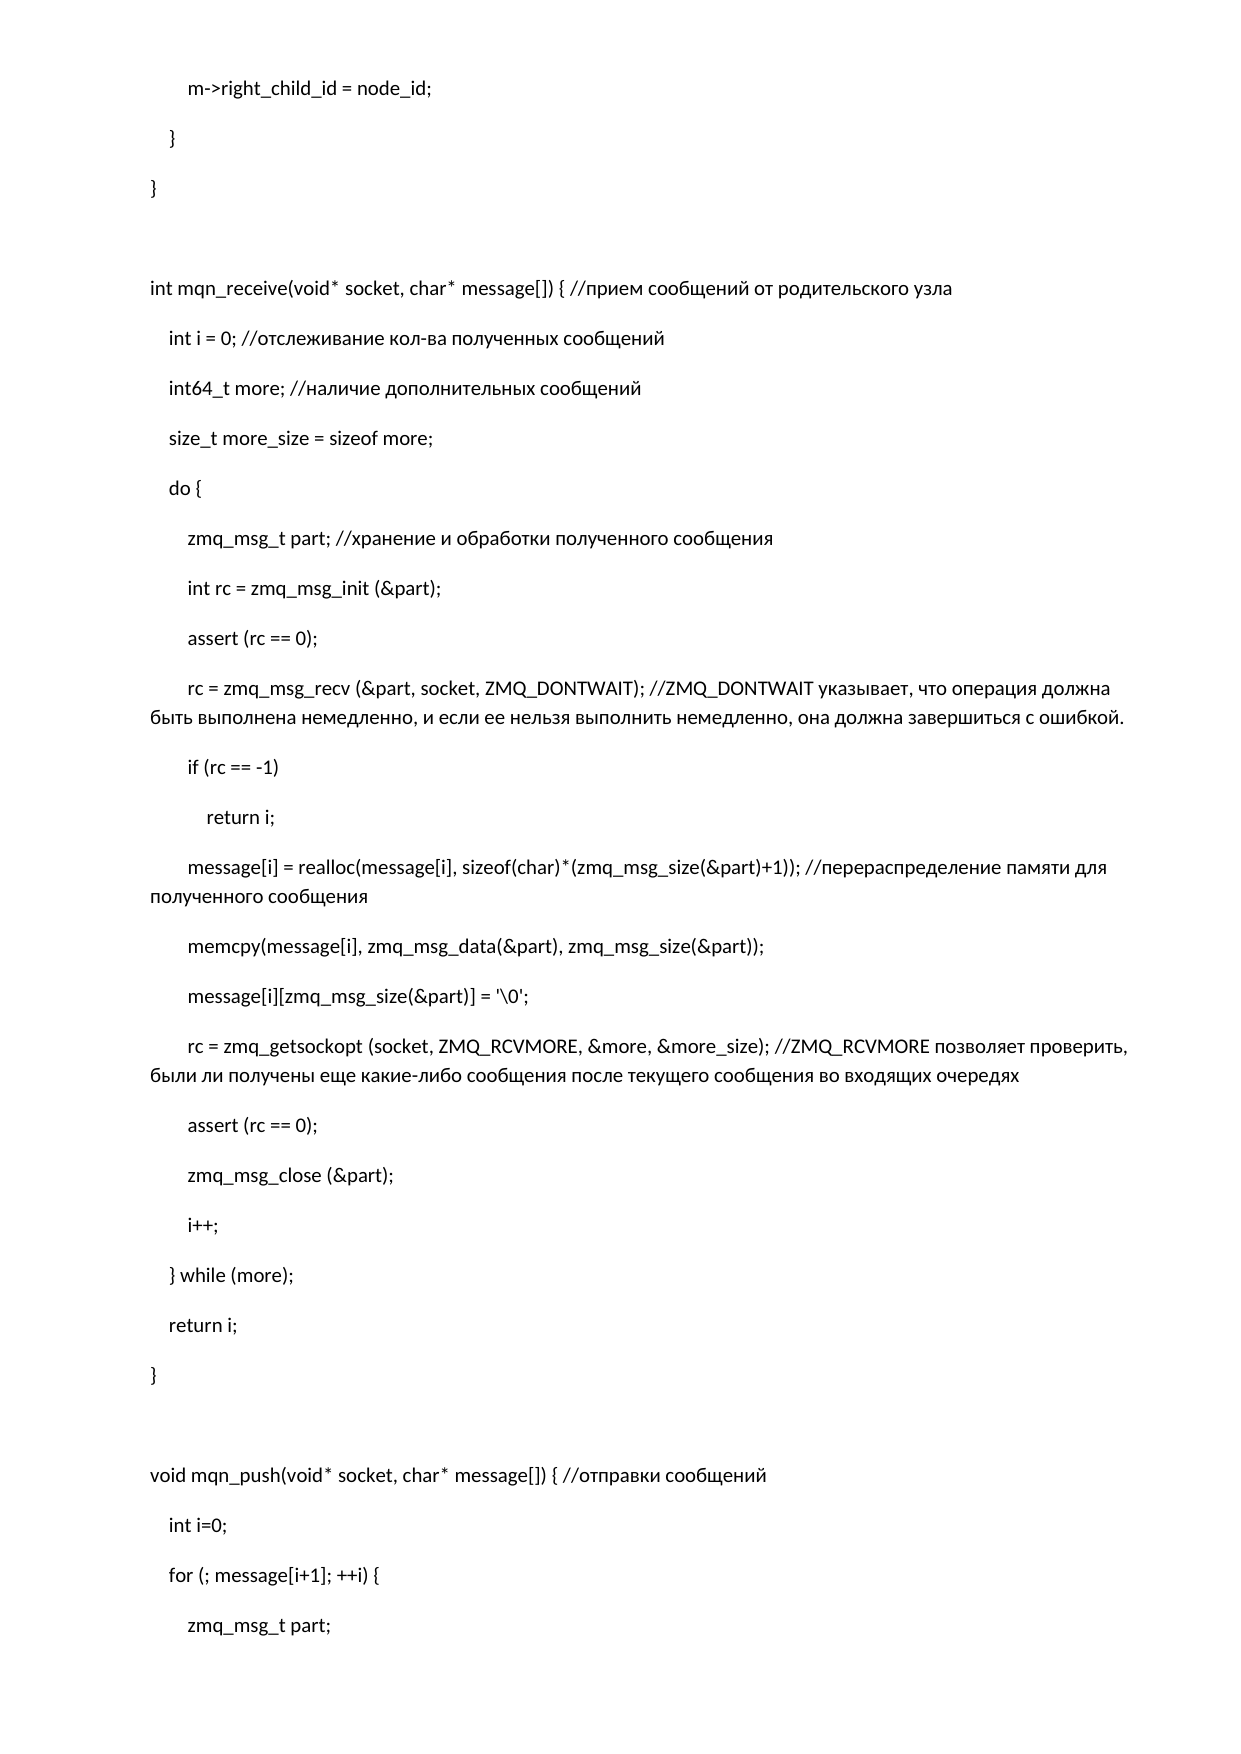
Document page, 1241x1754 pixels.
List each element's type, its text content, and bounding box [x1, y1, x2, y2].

text zmq_msg_t part; //хранение и обработки полученного сообщения [150, 525, 1147, 550]
text } while (more); [150, 1262, 1147, 1288]
text assert (rc == 0); [150, 625, 1147, 650]
text int i=0; [150, 1512, 1147, 1538]
text } [150, 125, 1147, 150]
text rc = zmq_getsockopt (socket, ZMQ_RCVMORE, &more, &more_size); //ZMQ_RCVMORE позволяет проверить, были ли получены еще какие-либо сообщения после текущего сообщения во входящих очередях [150, 1033, 1147, 1088]
text zmq_msg_close (&part); [150, 1162, 1147, 1188]
text void mqn_push(void* socket, char* message[]) { //отправки сообщений [150, 1462, 1147, 1488]
text do { [150, 475, 1147, 500]
text i++; [150, 1212, 1147, 1238]
text message[i] = realloc(message[i], sizeof(char)*(zmq_msg_size(&part)+1)); //перераспределение памяти для полученного сообщения [150, 854, 1147, 909]
text size_t more_size = sizeof more; [150, 425, 1147, 450]
text int64_t more; //наличие дополнительных сообщений [150, 375, 1147, 400]
text int i = 0; //отслеживание кол-ва полученных сообщений [150, 325, 1147, 350]
text return i; [150, 804, 1147, 829]
text assert (rc == 0); [150, 1112, 1147, 1138]
text } [150, 175, 1147, 200]
text int mqn_receive(void* socket, char* message[]) { //прием сообщений от родительского узла [150, 275, 1147, 300]
text for (; message[i+1]; ++i) { [150, 1562, 1147, 1588]
text int rc = zmq_msg_init (&part); [150, 575, 1147, 600]
text message[i][zmq_msg_size(&part)] = '\0'; [150, 983, 1147, 1009]
text memcpy(message[i], zmq_msg_data(&part), zmq_msg_size(&part)); [150, 933, 1147, 959]
text rc = zmq_msg_recv (&part, socket, ZMQ_DONTWAIT); //ZMQ_DONTWAIT указывает, что операция должна быть выполнена немедленно, и если ее нельзя выполнить немедленно, она должна завершиться с ошибкой. [150, 675, 1147, 729]
text return i; [150, 1312, 1147, 1338]
text } [150, 1362, 1147, 1388]
text zmq_msg_t part; [150, 1612, 1147, 1638]
text m->right_child_id = node_id; [150, 75, 1147, 100]
text if (rc == -1) [150, 754, 1147, 779]
